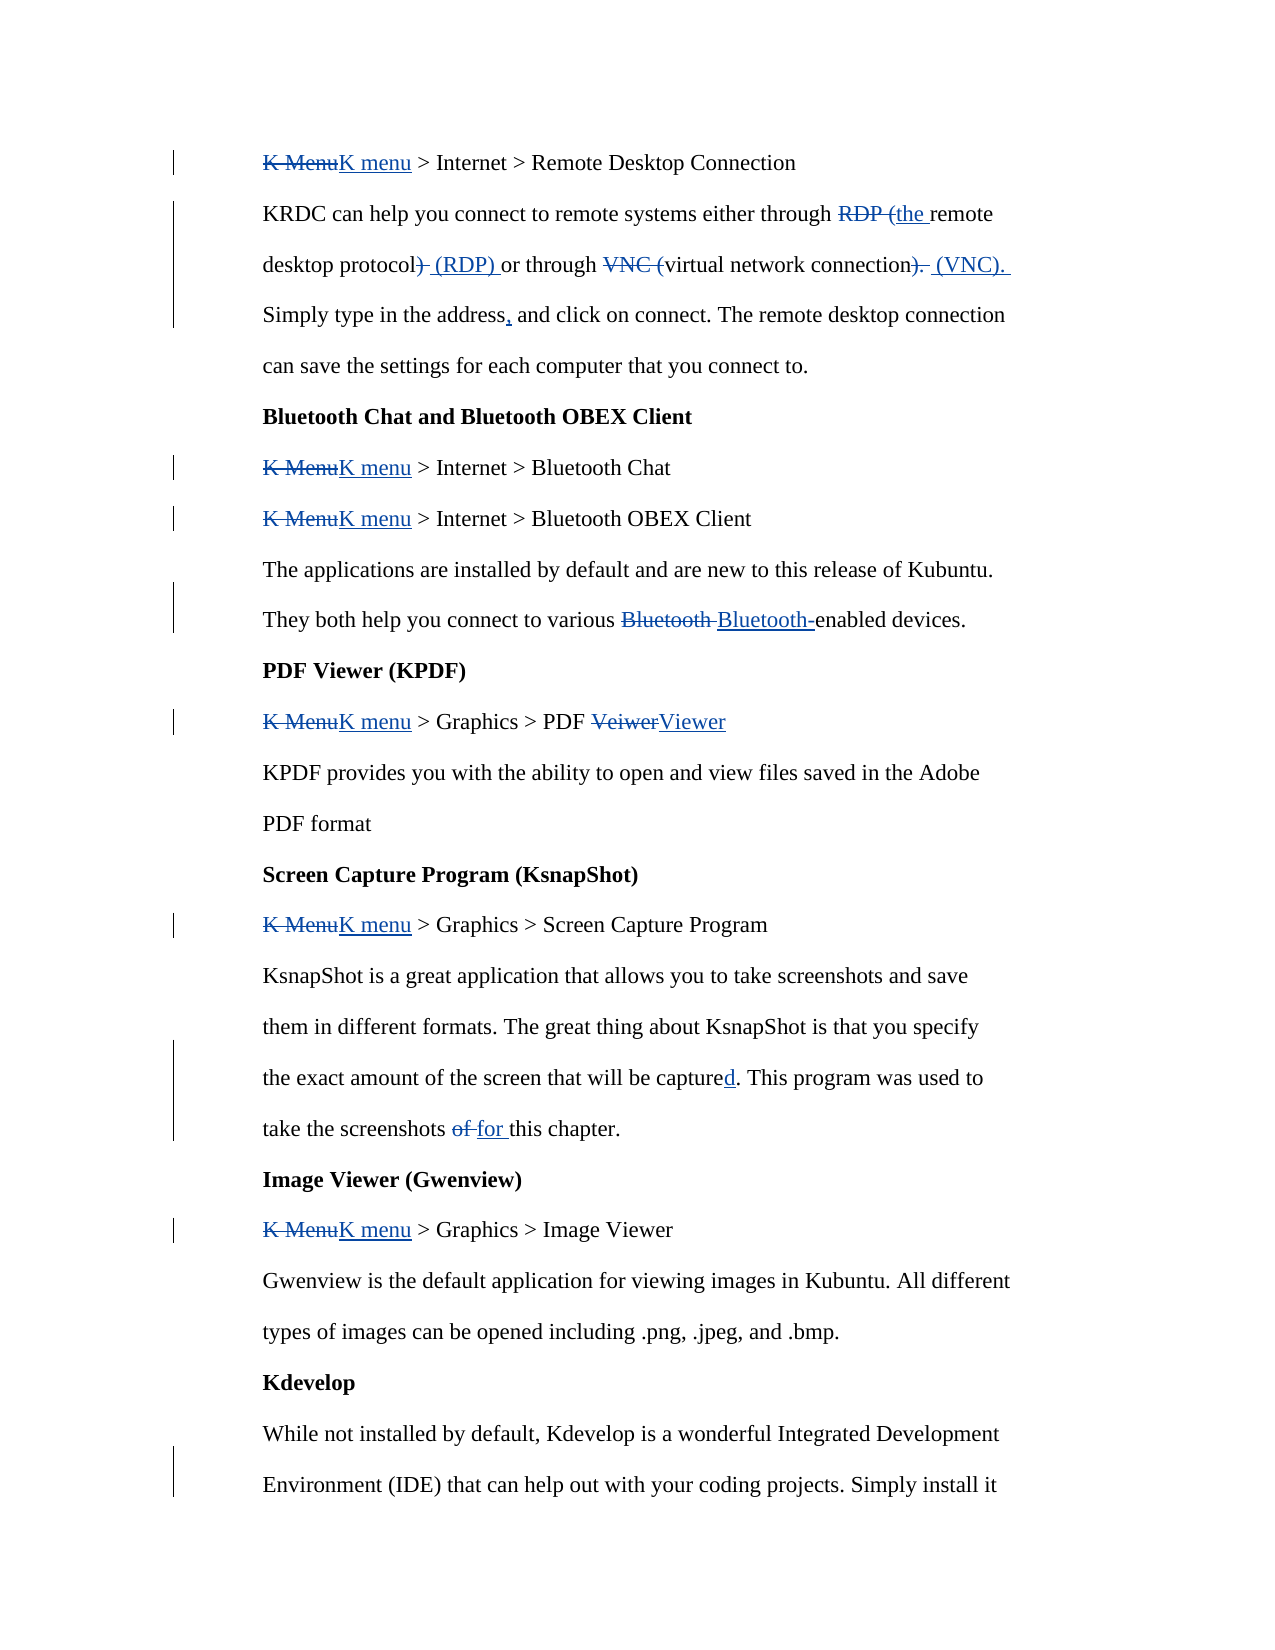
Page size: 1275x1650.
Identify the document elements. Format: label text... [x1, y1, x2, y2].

text KsnapShot is a great application that allows you to take screenshots and save them in different formats. The great thing about KsnapShot is that you specify the exact amount of the screen that will be captured. This program was used to take the screenshots for this chapter. [262, 963, 1012, 1141]
text KRDC can help you connect to remote systems either through the remote desktop protocol (RDP) or through virtual network connection (VNC). Simply type in the address, and click on connect. The remote desktop connection can save the settings for each computer that you connect to. [262, 201, 1012, 379]
text Kdevelop [187, 1370, 1012, 1395]
text KPDF provides you with the ability to open and view files saved in the Adobe PDF format [262, 760, 1012, 836]
text K menu > Internet > Remote Desktop Connection [262, 150, 1012, 175]
text While not installed by default, Kdevelop is a wonderful Integrated Development Environment (IDE) that can help out with your coding projects. Simply install it using Adept, and you will find it located under the Development menu in the K menu. [262, 1421, 1012, 1497]
text K menu > Graphics > Screen Capture Program [262, 912, 1012, 938]
text K menu > Internet > Bluetooth OBEX Client [262, 506, 1012, 531]
text Bluetooth Chat and Bluetooth OBEX Client [187, 404, 1012, 429]
text K menu > Graphics > PDF Viewer [262, 709, 1012, 734]
text Screen Capture Program (KsnapShot) [187, 862, 1012, 887]
text K menu > Graphics > Image Viewer [262, 1217, 1012, 1243]
text PDF Viewer (KPDF) [187, 658, 1012, 684]
text Gwenview is the default application for viewing images in Kubuntu. All different types of images can be opened including .png, .jpeg, and .bmp. [262, 1268, 1012, 1344]
text The applications are installed by default and are new to this release of Kubuntu. They both help you connect to various Bluetooth-enabled devices. [262, 557, 1012, 633]
text Image Viewer (Gwenview) [187, 1167, 1012, 1192]
text K menu > Internet > Bluetooth Chat [262, 455, 1012, 480]
